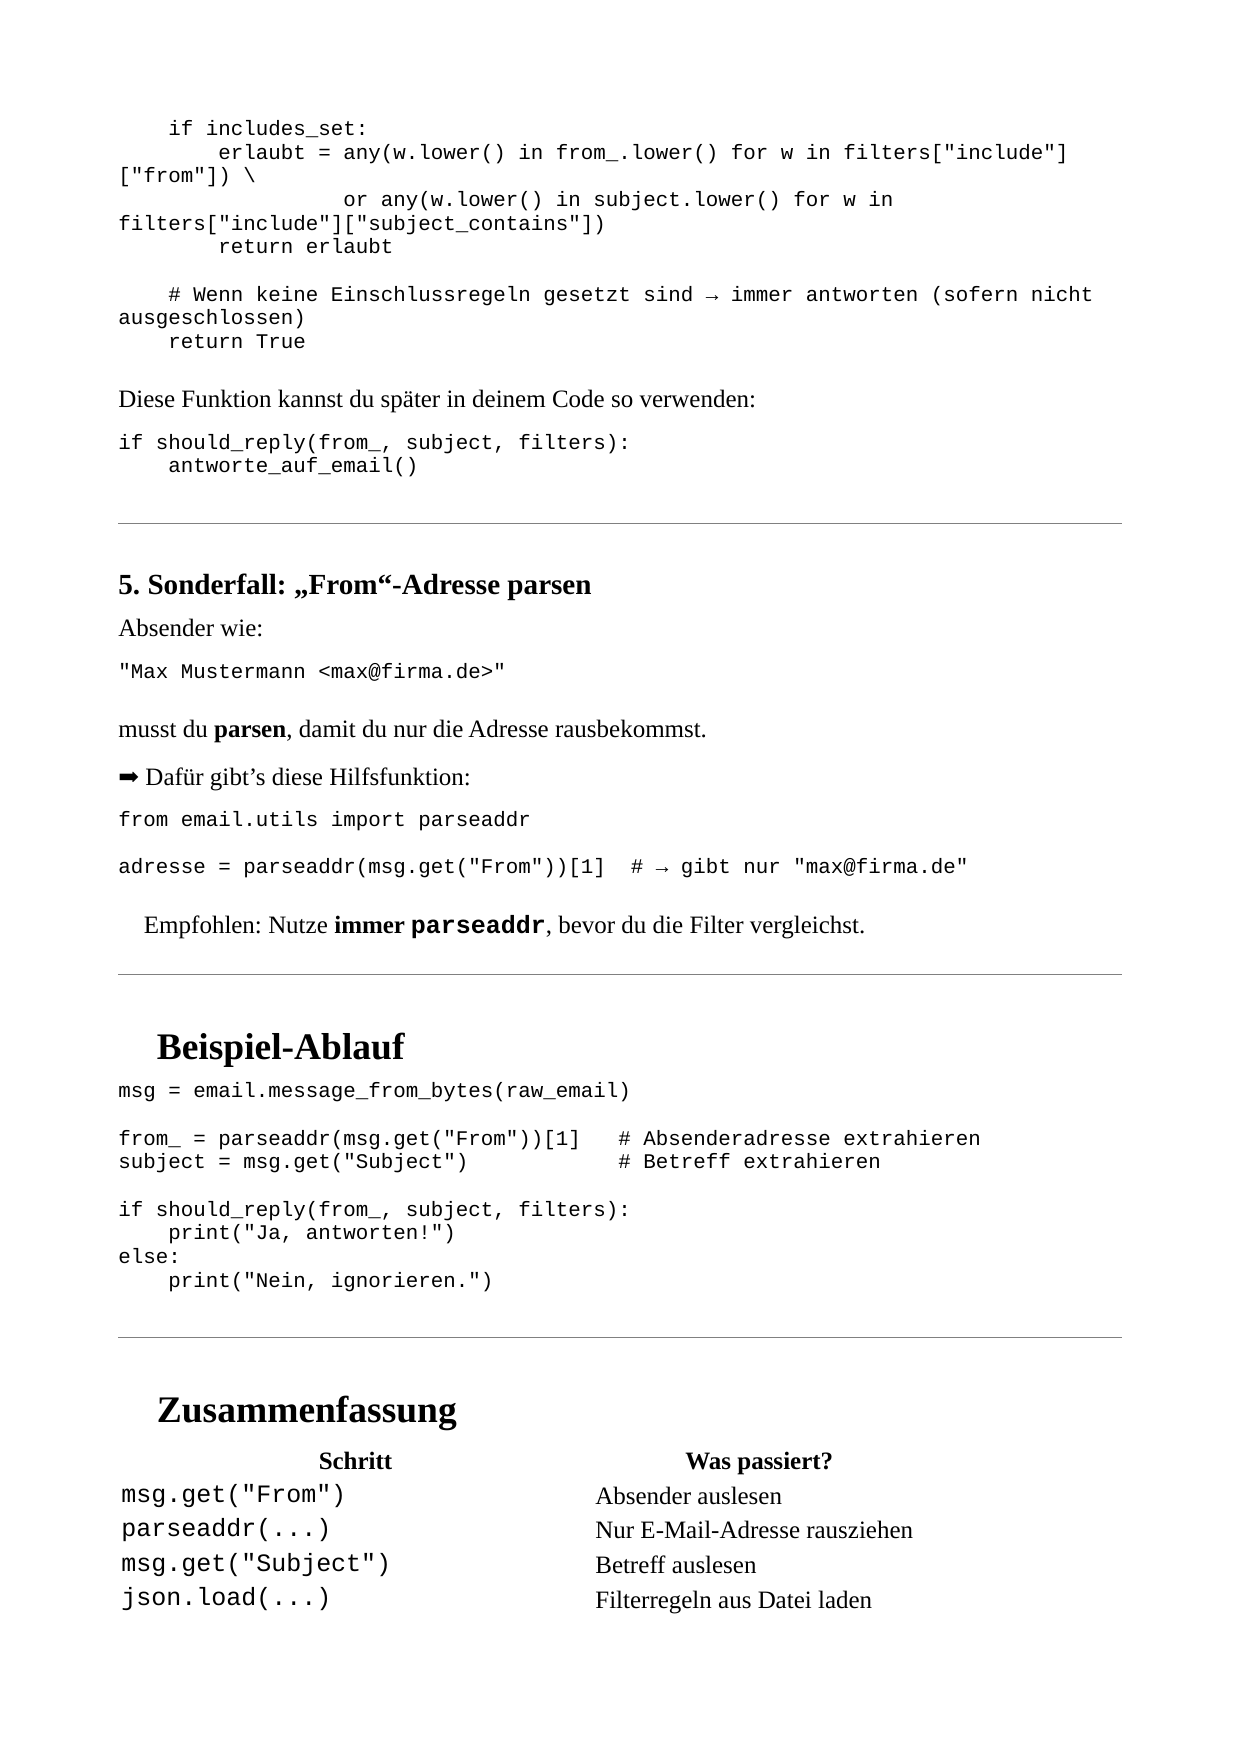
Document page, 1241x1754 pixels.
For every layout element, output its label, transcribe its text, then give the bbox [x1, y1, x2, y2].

text if should_reply(from_, subject, filters): [118, 1199, 1122, 1222]
text from_ = parseaddr(msg.get("From"))[1] # Absenderadresse extrahieren [118, 1128, 1122, 1151]
text Diese Funktion kannst du später in deinem Code so verwenden: [118, 384, 1122, 413]
table_cell json.load(...) [118, 1582, 592, 1616]
text musst du parsen, damit du nur die Adresse rausbekommst. [118, 714, 1122, 743]
text subject = msg.get("Subject") # Betreff extrahieren [118, 1151, 1122, 1175]
table_cell Absender auslesen [592, 1478, 926, 1513]
text # Wenn keine Einschlussregeln gesetzt sind → immer antworten (sofern nicht ausgeschlossen) [118, 284, 1122, 331]
text msg = email.message_from_bytes(raw_email) [118, 1080, 1122, 1104]
table_cell Filterregeln aus Datei laden [592, 1582, 926, 1616]
subtitle 🧪 Beispiel-Ablauf [118, 1025, 1122, 1068]
text "Max Mustermann <max@firma.de>" [118, 661, 1122, 684]
text return erlaubt [118, 236, 1122, 260]
table_cell parseaddr(...) [118, 1513, 592, 1547]
subtitle 5. Sonderfall: „From“-Adresse parsen [118, 567, 1122, 601]
subtitle ✅ Zusammenfassung [118, 1388, 1122, 1431]
text print("Nein, ignorieren.") [118, 1269, 1122, 1293]
text Absender wie: [118, 613, 1122, 642]
text or any(w.lower() in subject.lower() for w in filters["include"]["subject_contains"]) [118, 189, 1122, 236]
text if should_reply(from_, subject, filters): [118, 432, 1122, 455]
text from email.utils import parseaddr [118, 809, 1122, 833]
text print("Ja, antworten!") [118, 1222, 1122, 1246]
table_cell msg.get("Subject") [118, 1547, 592, 1582]
text if includes_set: [118, 118, 1122, 142]
table_cell Betreff auslesen [592, 1547, 926, 1582]
table_header Schritt [118, 1444, 592, 1478]
text ➡️ Dafür gibt’s diese Hilfsfunktion: [118, 762, 1122, 790]
text 💡 Empfohlen: Nutze immer parseaddr, bevor du die Filter vergleichst. [118, 910, 1122, 941]
text adresse = parseaddr(msg.get("From"))[1] # → gibt nur "max@firma.de" [118, 857, 1122, 880]
text antworte_auf_email() [118, 455, 1122, 479]
text return True [118, 331, 1122, 354]
text else: [118, 1246, 1122, 1269]
table_header Was passiert? [592, 1444, 926, 1478]
table_cell msg.get("From") [118, 1478, 592, 1513]
text erlaubt = any(w.lower() in from_.lower() for w in filters["include"]["from"]) \ [118, 142, 1122, 189]
table_cell Nur E-Mail-Adresse rausziehen [592, 1513, 926, 1547]
